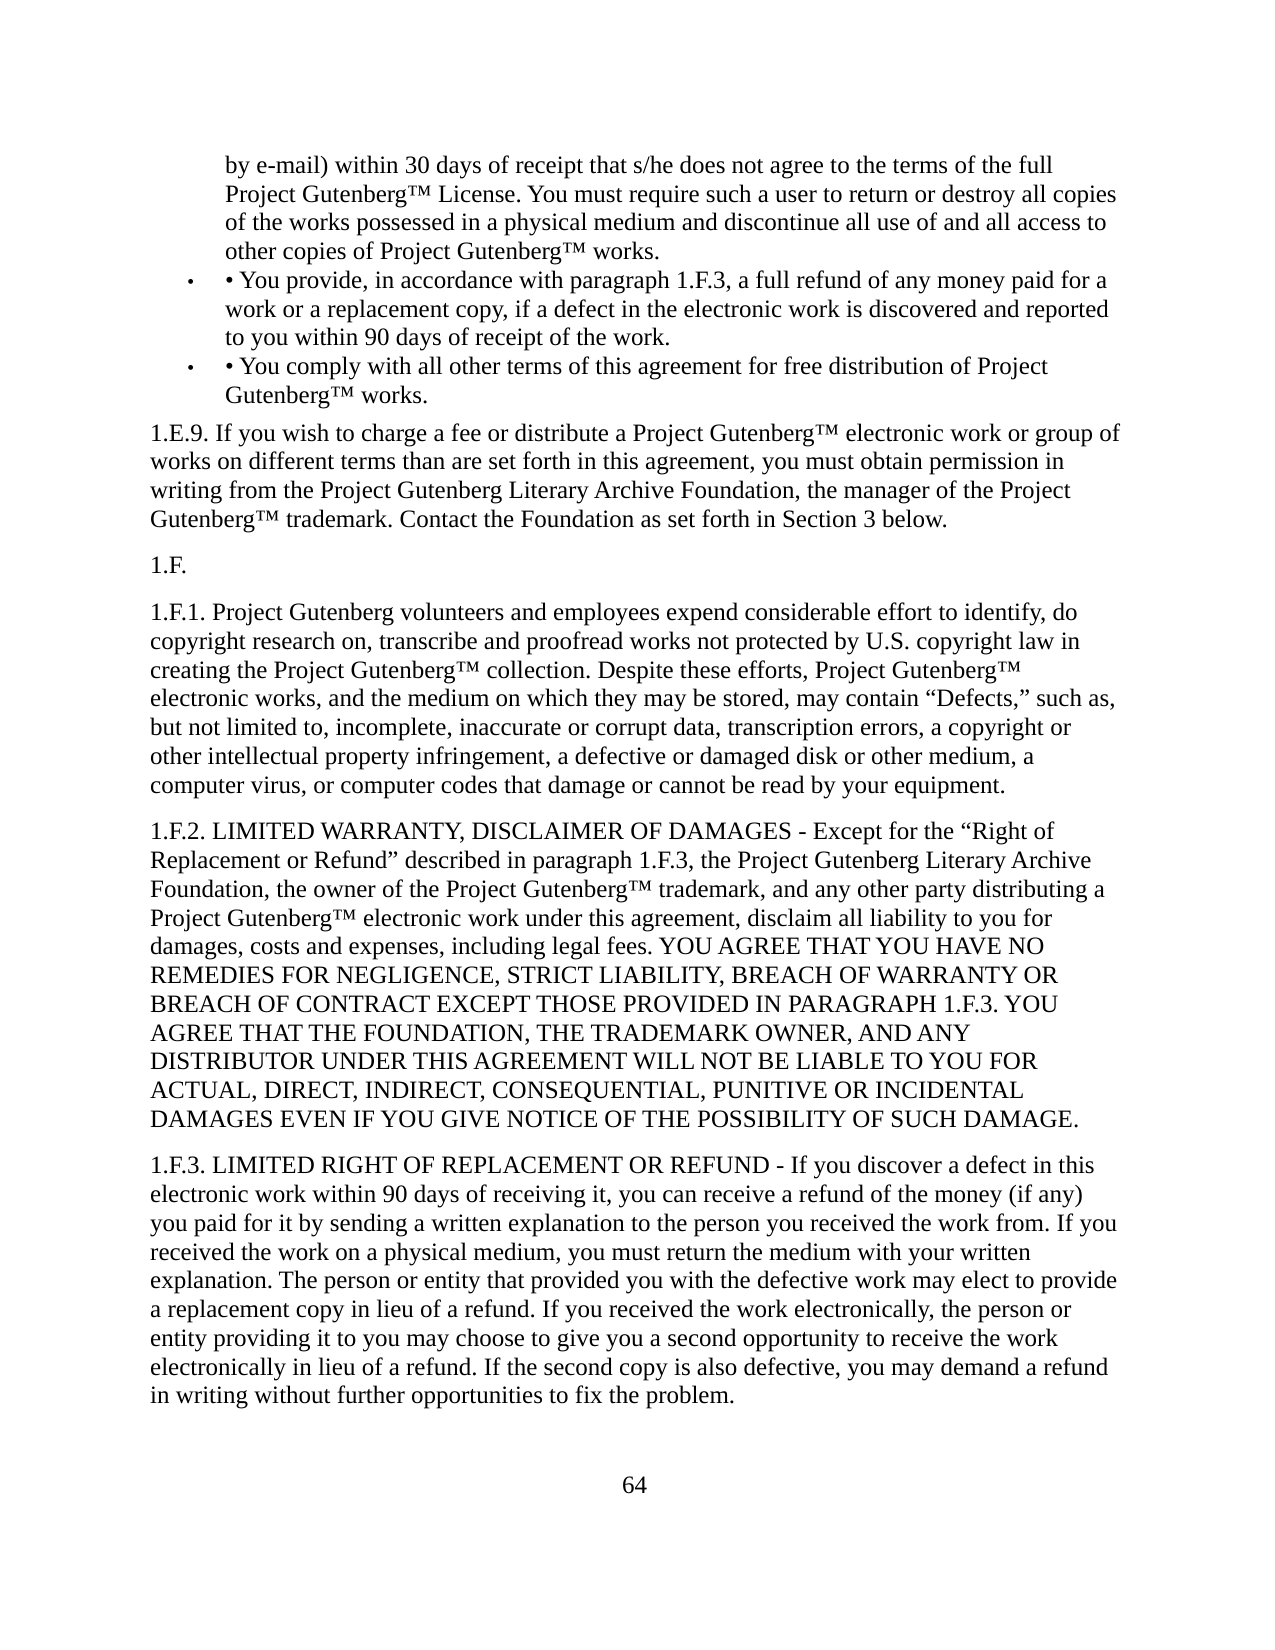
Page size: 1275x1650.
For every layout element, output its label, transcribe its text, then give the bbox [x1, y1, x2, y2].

list • You comply with all other terms of this agreement for free distribution of Project Gutenberg™ works. [187, 351, 1125, 409]
list • You provide, in accordance with paragraph 1.F.3, a full refund of any money paid for a work or a replacement copy, if a defect in the electronic work is discovered and reported to you within 90 days of receipt of the work. [187, 265, 1125, 351]
text 1.F. [150, 551, 1125, 579]
text 1.F.1. Project Gutenberg volunteers and employees expend considerable effort to identify, do copyright research on, transcribe and proofread works not protected by U.S. copyright law in creating the Project Gutenberg™ collection. Despite these efforts, Project Gutenberg™ electronic works, and the medium on which they may be stored, may contain “Defects,” such as, but not limited to, incomplete, inaccurate or corrupt data, transcription errors, a copyright or other intellectual property infringement, a defective or damaged disk or other medium, a computer virus, or computer codes that damage or cannot be read by your equipment. [150, 597, 1125, 798]
text 1.F.3. LIMITED RIGHT OF REPLACEMENT OR REFUND - If you discover a defect in this electronic work within 90 days of receiving it, you can receive a refund of the money (if any) you paid for it by sending a written explanation to the person you received the work from. If you received the work on a physical medium, you must return the medium with your written explanation. The person or entity that provided you with the defective work may elect to provide a replacement copy in lieu of a refund. If you received the work electronically, the person or entity providing it to you may choose to give you a second opportunity to receive the work electronically in lieu of a refund. If the second copy is also defective, you may demand a refund in writing without further opportunities to fix the problem. [150, 1151, 1125, 1409]
list by e-mail) within 30 days of receipt that s/he does not agree to the terms of the full Project Gutenberg™ License. You must require such a user to return or destroy all copies of the works possessed in a physical medium and discontinue all use of and all access to other copies of Project Gutenberg™ works. [187, 150, 1125, 265]
text 1.E.9. If you wish to charge a fee or distribute a Project Gutenberg™ electronic work or group of works on different terms than are set forth in this agreement, you must obtain permission in writing from the Project Gutenberg Literary Archive Foundation, the manager of the Project Gutenberg™ trademark. Contact the Foundation as set forth in Section 3 below. [150, 418, 1125, 533]
text 1.F.2. LIMITED WARRANTY, DISCLAIMER OF DAMAGES - Except for the “Right of Replacement or Refund” described in paragraph 1.F.3, the Project Gutenberg Literary Archive Foundation, the owner of the Project Gutenberg™ trademark, and any other party distributing a Project Gutenberg™ electronic work under this agreement, disclaim all liability to you for damages, costs and expenses, including legal fees. YOU AGREE THAT YOU HAVE NO REMEDIES FOR NEGLIGENCE, STRICT LIABILITY, BREACH OF WARRANTY OR BREACH OF CONTRACT EXCEPT THOSE PROVIDED IN PARAGRAPH 1.F.3. YOU AGREE THAT THE FOUNDATION, THE TRADEMARK OWNER, AND ANY DISTRIBUTOR UNDER THIS AGREEMENT WILL NOT BE LIABLE TO YOU FOR ACTUAL, DIRECT, INDIRECT, CONSEQUENTIAL, PUNITIVE OR INCIDENTAL DAMAGES EVEN IF YOU GIVE NOTICE OF THE POSSIBILITY OF SUCH DAMAGE. [150, 816, 1125, 1133]
